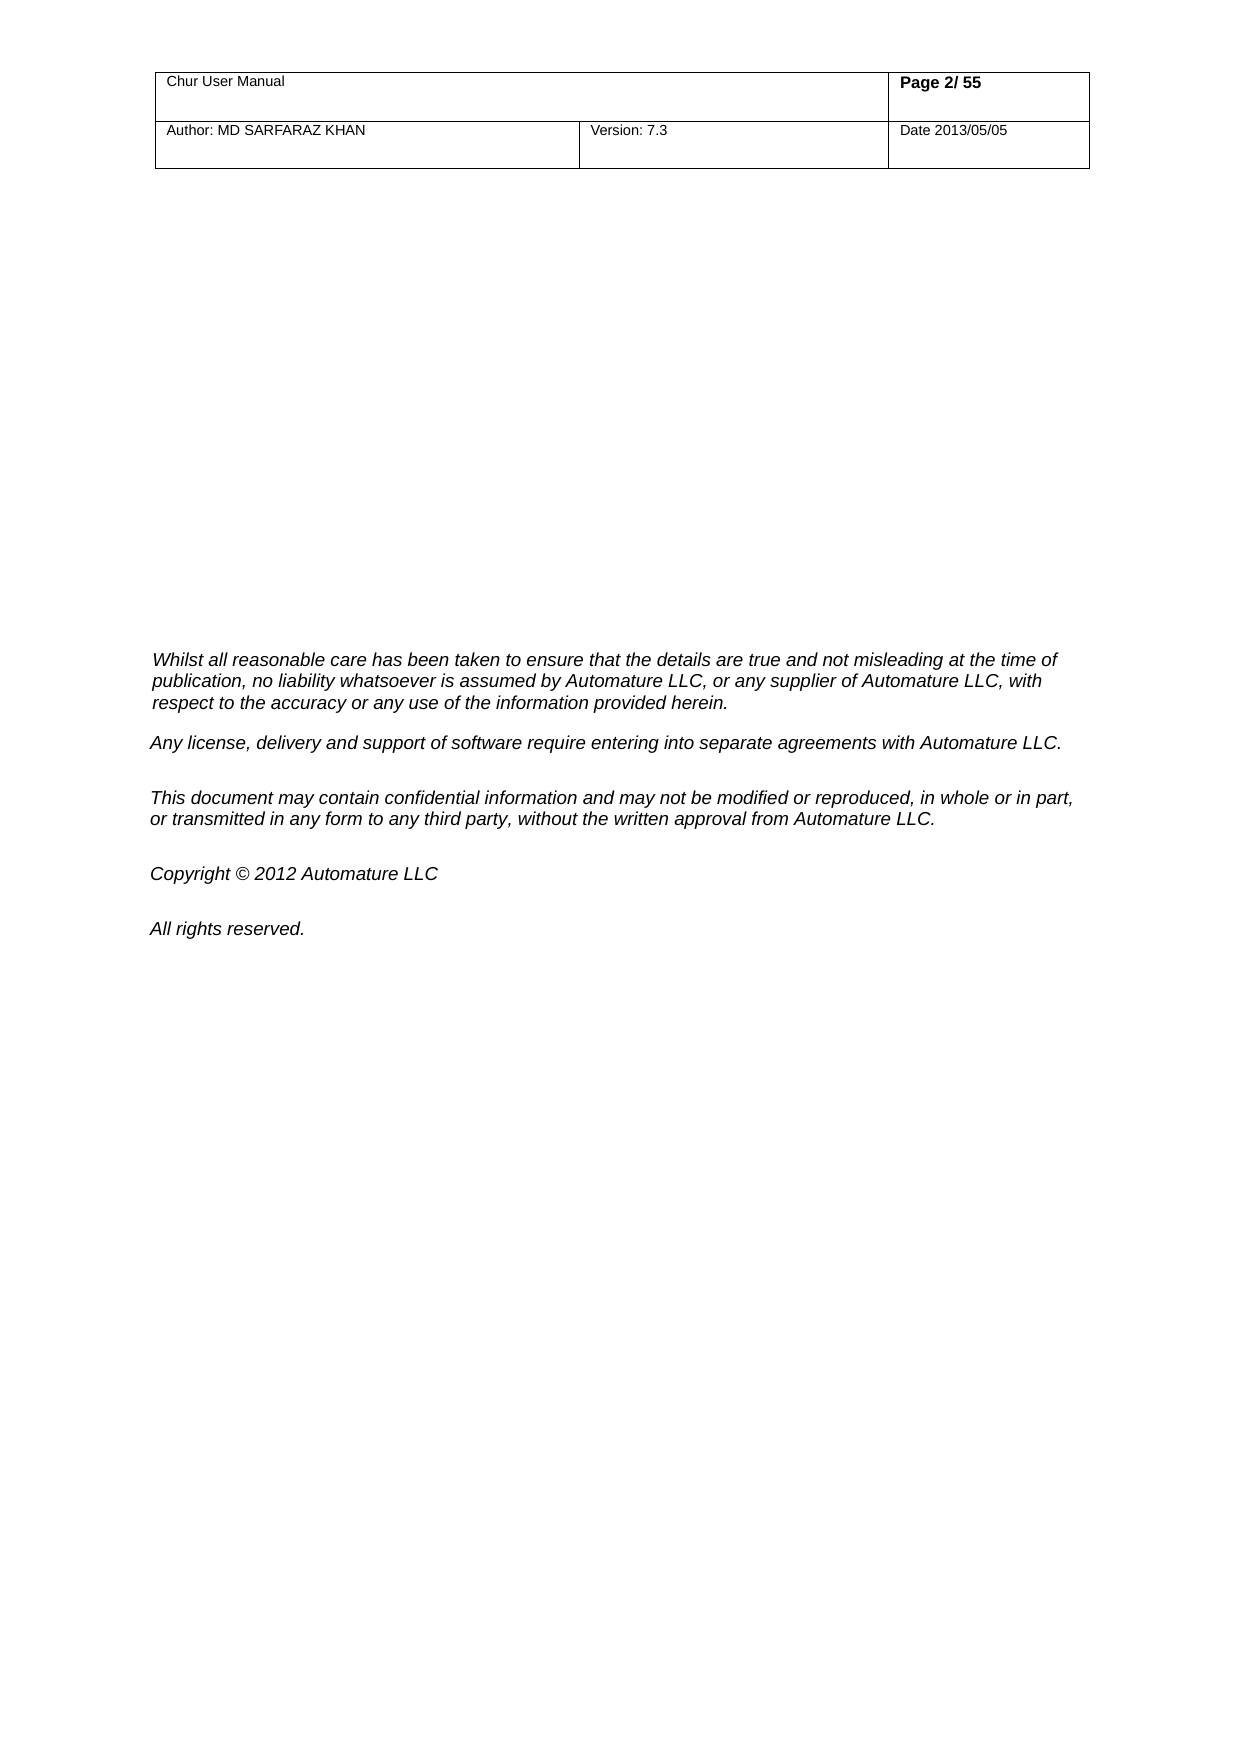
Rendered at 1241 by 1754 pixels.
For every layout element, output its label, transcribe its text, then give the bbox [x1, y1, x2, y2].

text All rights reserved. [150, 918, 810, 939]
text Copyright © 2012 Automature LLC [150, 863, 810, 884]
text Any license, delivery and support of software require entering into separate agreements with Automature LLC. [150, 732, 1083, 753]
text Whilst all reasonable care has been taken to ensure that the details are true and not misleading at the time of publication, no liability whatsoever is assumed by Automature LLC, or any supplier of Automature LLC, with respect to the accuracy or any use of the information provided herein. [152, 648, 1086, 713]
text This document may contain confidential information and may not be modified or reproduced, in whole or in part, or transmitted in any form to any third party, without the written approval from Automature LLC. [150, 787, 1096, 830]
